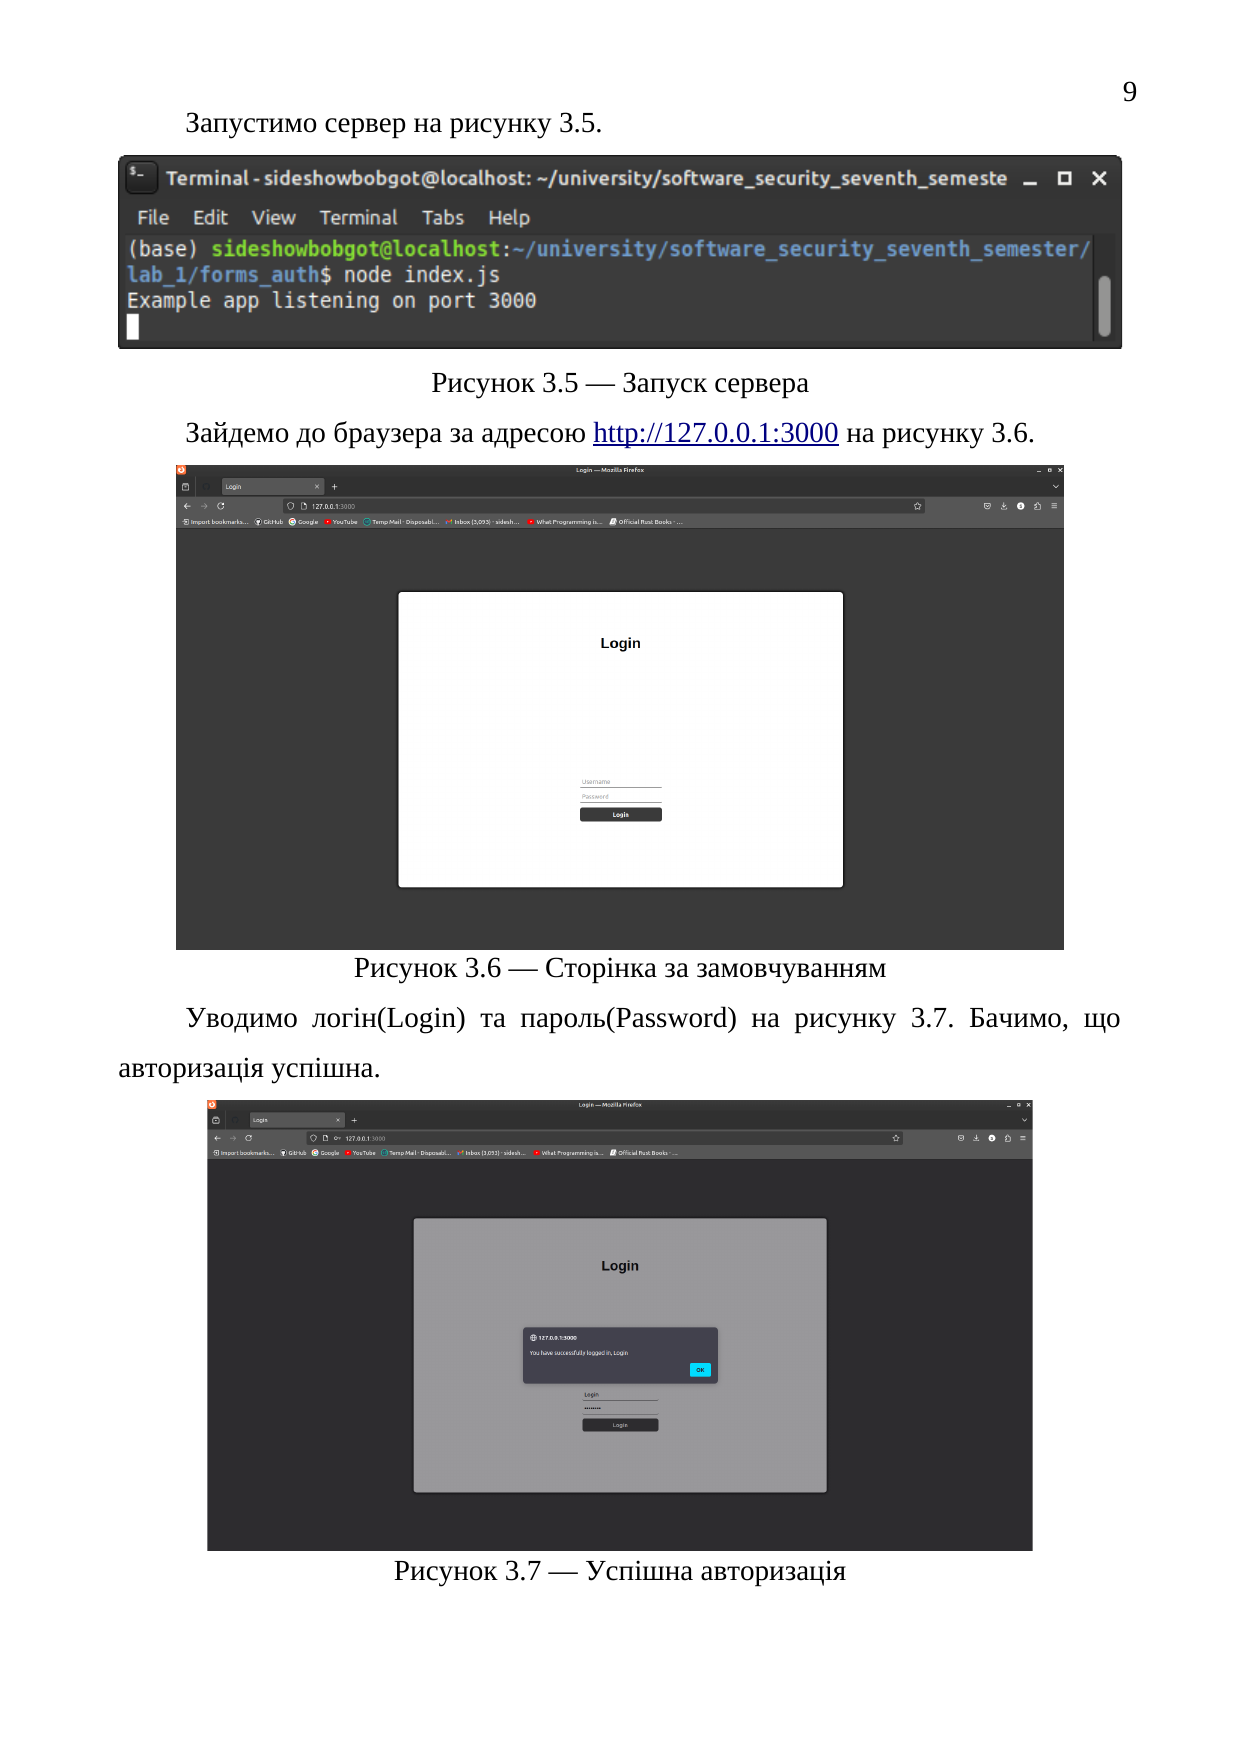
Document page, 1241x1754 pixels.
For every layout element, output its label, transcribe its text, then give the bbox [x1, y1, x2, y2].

text Зайдемо до браузера за адресою http://127.0.0.1:3000 на рисунку 3.6. [118, 415, 1122, 449]
text Рисунок 3.6 — Сторінка за замовчуванням [118, 466, 1122, 983]
text Уводимо логін(Login) та пароль(Password) на рисунку 3.7. Бачимо, що авторизація успішна. [118, 1000, 1122, 1084]
text Запустимо сервер на рисунку 3.5. [118, 105, 1122, 139]
picture [176, 465, 1064, 950]
text Рисунок 3.5 — Запуск сервера [118, 349, 1122, 398]
text Рисунок 3.7 — Успішна авторизація [118, 1553, 1122, 1587]
picture [207, 1100, 1033, 1551]
picture [118, 155, 1123, 349]
